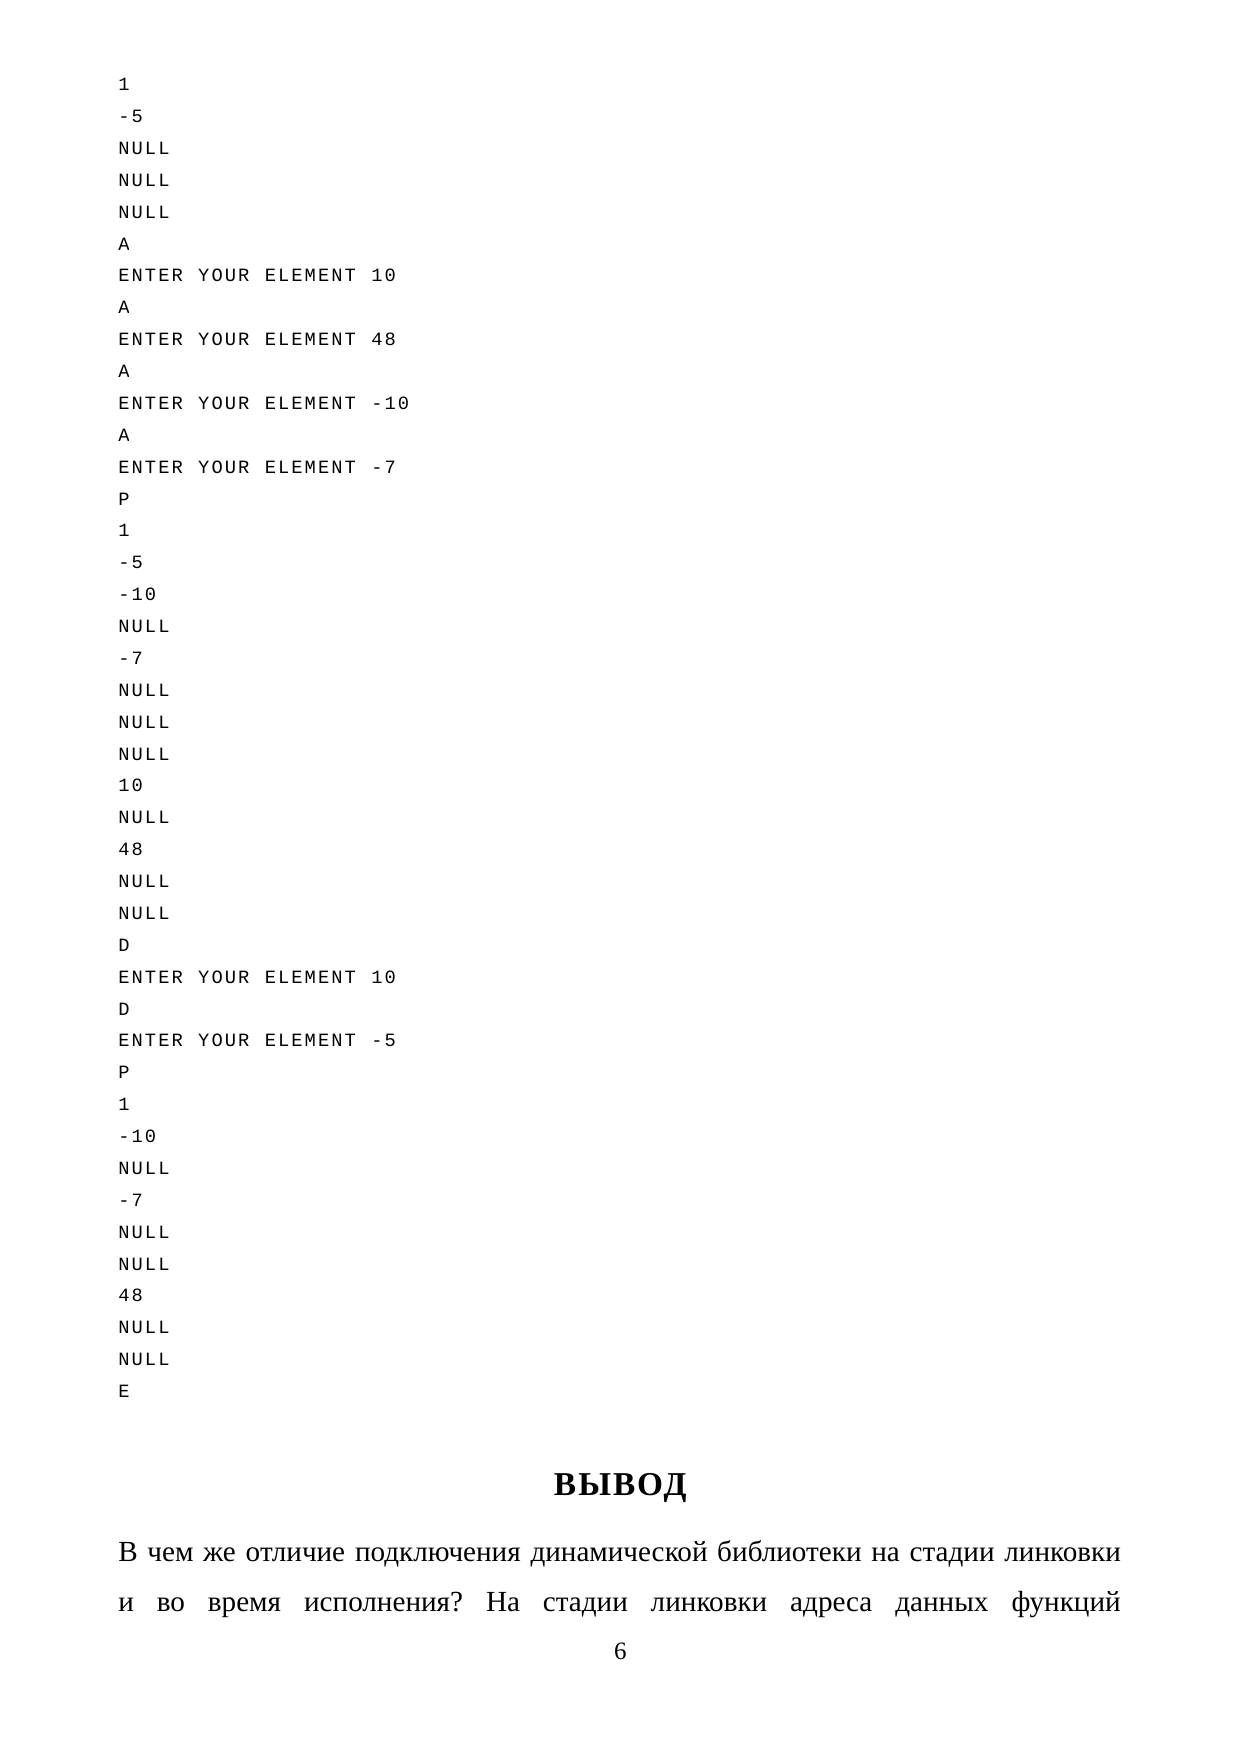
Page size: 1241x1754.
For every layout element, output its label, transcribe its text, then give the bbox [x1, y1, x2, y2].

text В чем же отличие подключения динамической библиотеки на стадии линковки и во время исполнения? На стадии линковки адреса данных функций [118, 1534, 1122, 1618]
text 1 -5 NULL NULL NULL a Enter your element 10 a Enter your element 48 a Enter your element -10 a Enter your element -7 p 1 -5 -10 NULL -7 NULL NULL NULL 10 NULL 48 NULL NULL d Enter your element 10 d Enter your element -5 p 1 -10 NULL -7 NULL NULL 48 NULL NULL e [118, 75, 1122, 1403]
subtitle Вывод [118, 1464, 1122, 1502]
